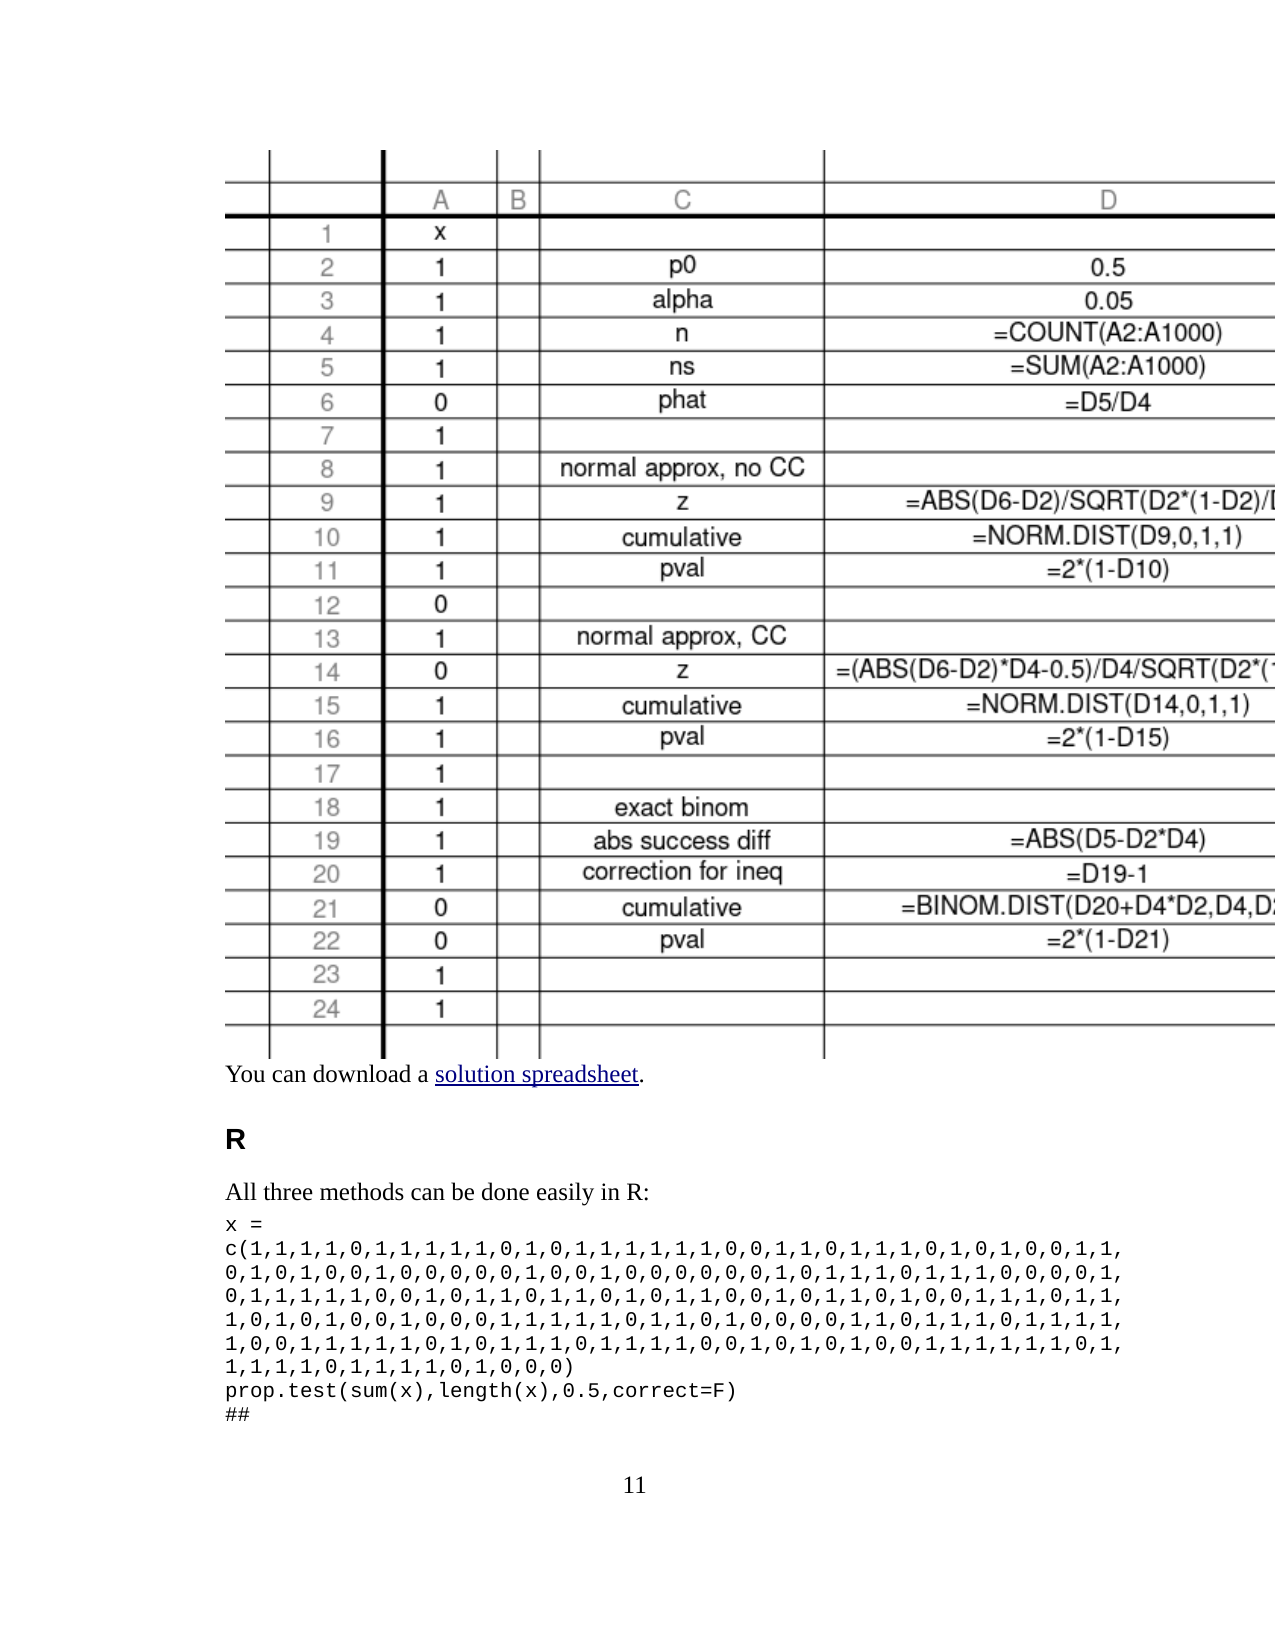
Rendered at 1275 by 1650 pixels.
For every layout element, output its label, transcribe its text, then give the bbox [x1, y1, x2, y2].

list You can download a solution spreadsheet. [187, 150, 1125, 1088]
subtitle R [187, 1122, 1125, 1155]
list All three methods can be done easily in R: [187, 1177, 1125, 1206]
picture [225, 150, 1275, 1059]
list ## [187, 1404, 1125, 1427]
list x = c(1,1,1,1,0,1,1,1,1,1,0,1,0,1,1,1,1,1,1,0,0,1,1,0,1,1,1,0,1,0,1,0,0,1,1,0,1,0,1,0,0,1,0,0,0,0,0,1,0,0,1,0,0,0,0,0,0,1,0,1,1,1,0,1,1,1,0,0,0,0,1,0,1,1,1,1,1,0,0,1,0,1,1,0,1,1,0,1,0,1,1,0,0,1,0,1,1,0,1,0,0,1,1,1,0,1,1,1,0,1,0,1,0,0,1,0,0,0,1,1,1,1,1,0,1,1,0,1,0,0,0,0,1,1,0,1,1,1,0,1,1,1,1,1,0,0,1,1,1,1,1,0,1,0,1,1,1,0,1,1,1,1,0,0,1,0,1,0,1,0,0,1,1,1,1,1,1,0,1,1,1,1,1,0,1,1,1,1,0,1,0,0,0) [187, 1214, 1125, 1380]
list prop.test(sum(x),length(x),0.5,correct=F) [187, 1380, 1125, 1404]
